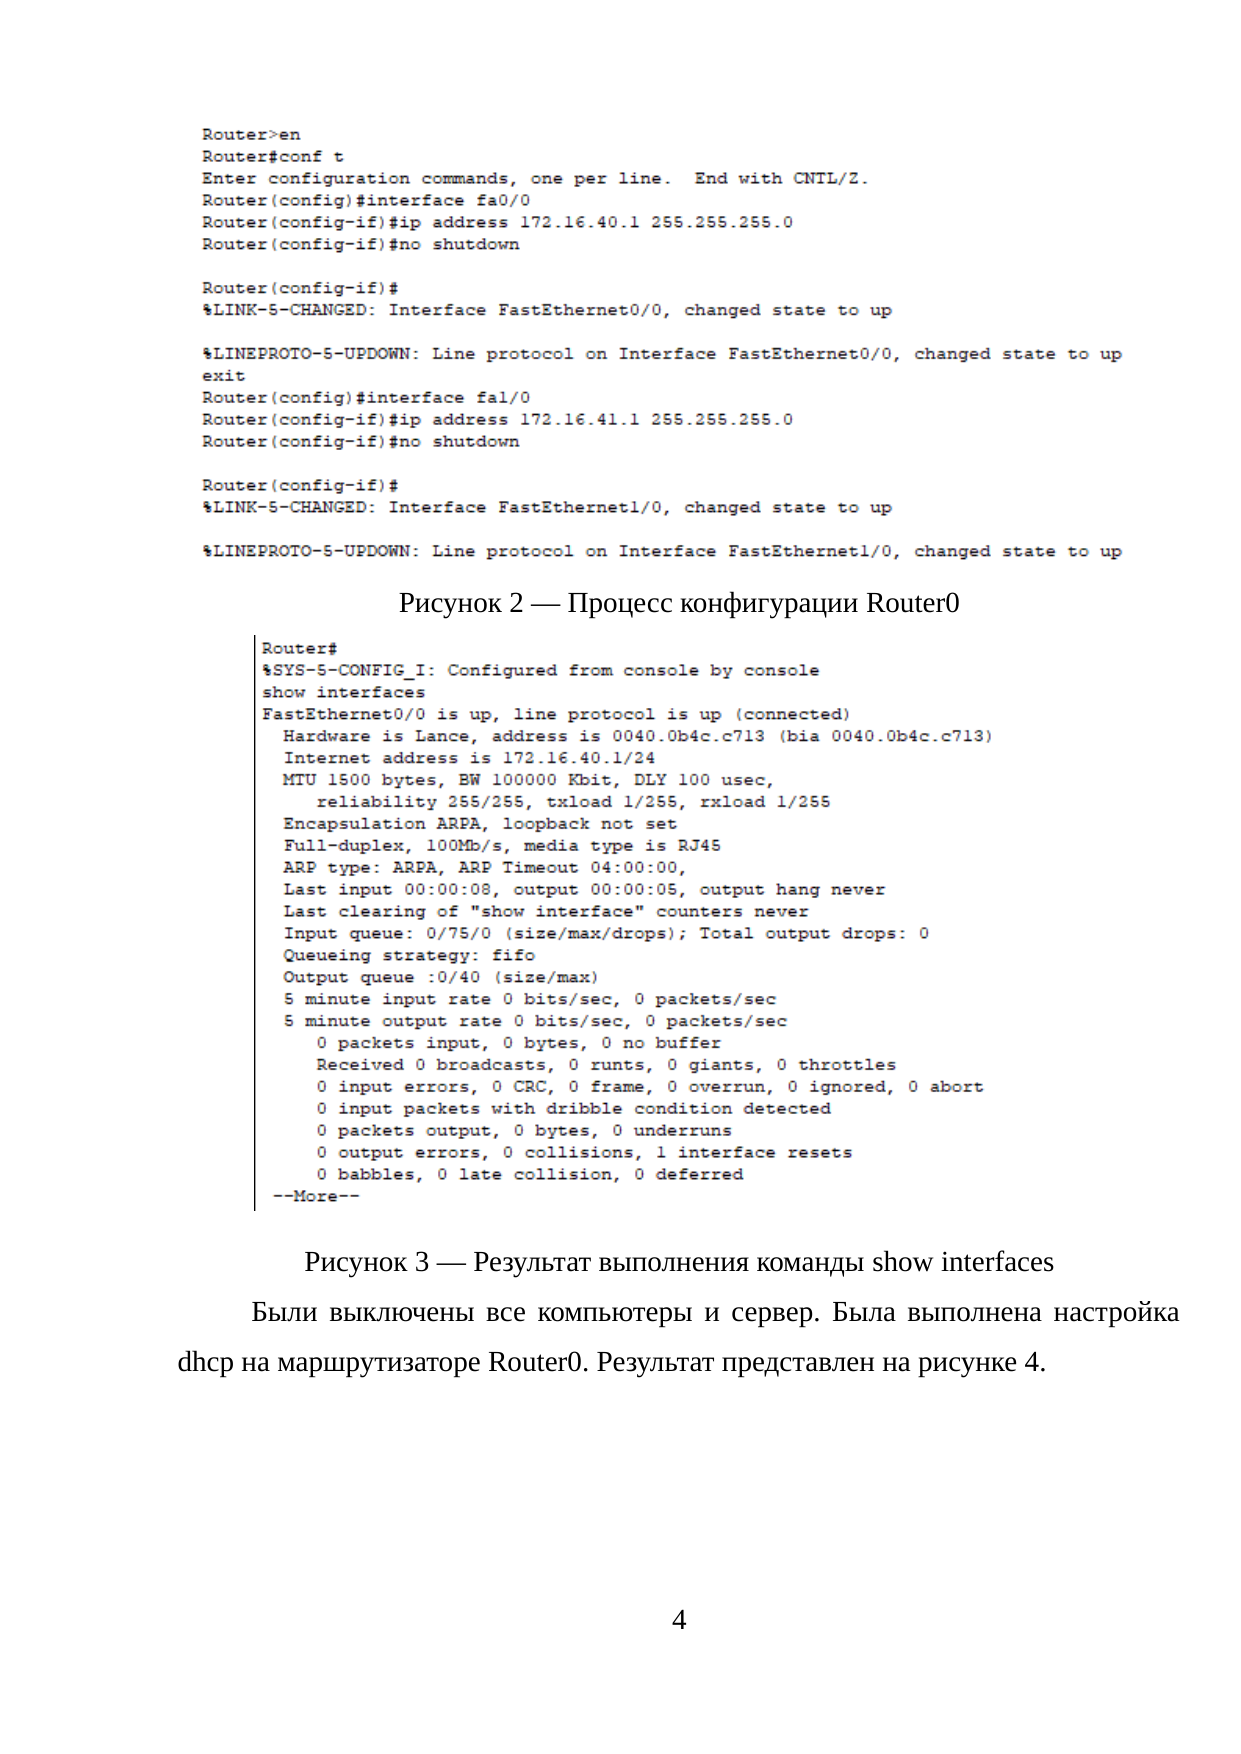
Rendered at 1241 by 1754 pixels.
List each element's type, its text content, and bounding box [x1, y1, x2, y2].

picture [196, 118, 1163, 569]
text Были выключены все компьютеры и сервер. Была выполнена настройка dhcp на маршрутизаторе Router0. Результат представлен на рисунке 4. [177, 1294, 1181, 1378]
text Рисунок 2 — Процесс конфигурации Router0 [177, 118, 1181, 618]
picture [254, 635, 1105, 1211]
text Рисунок 3 — Результат выполнения команды show interfaces [177, 635, 1181, 1277]
